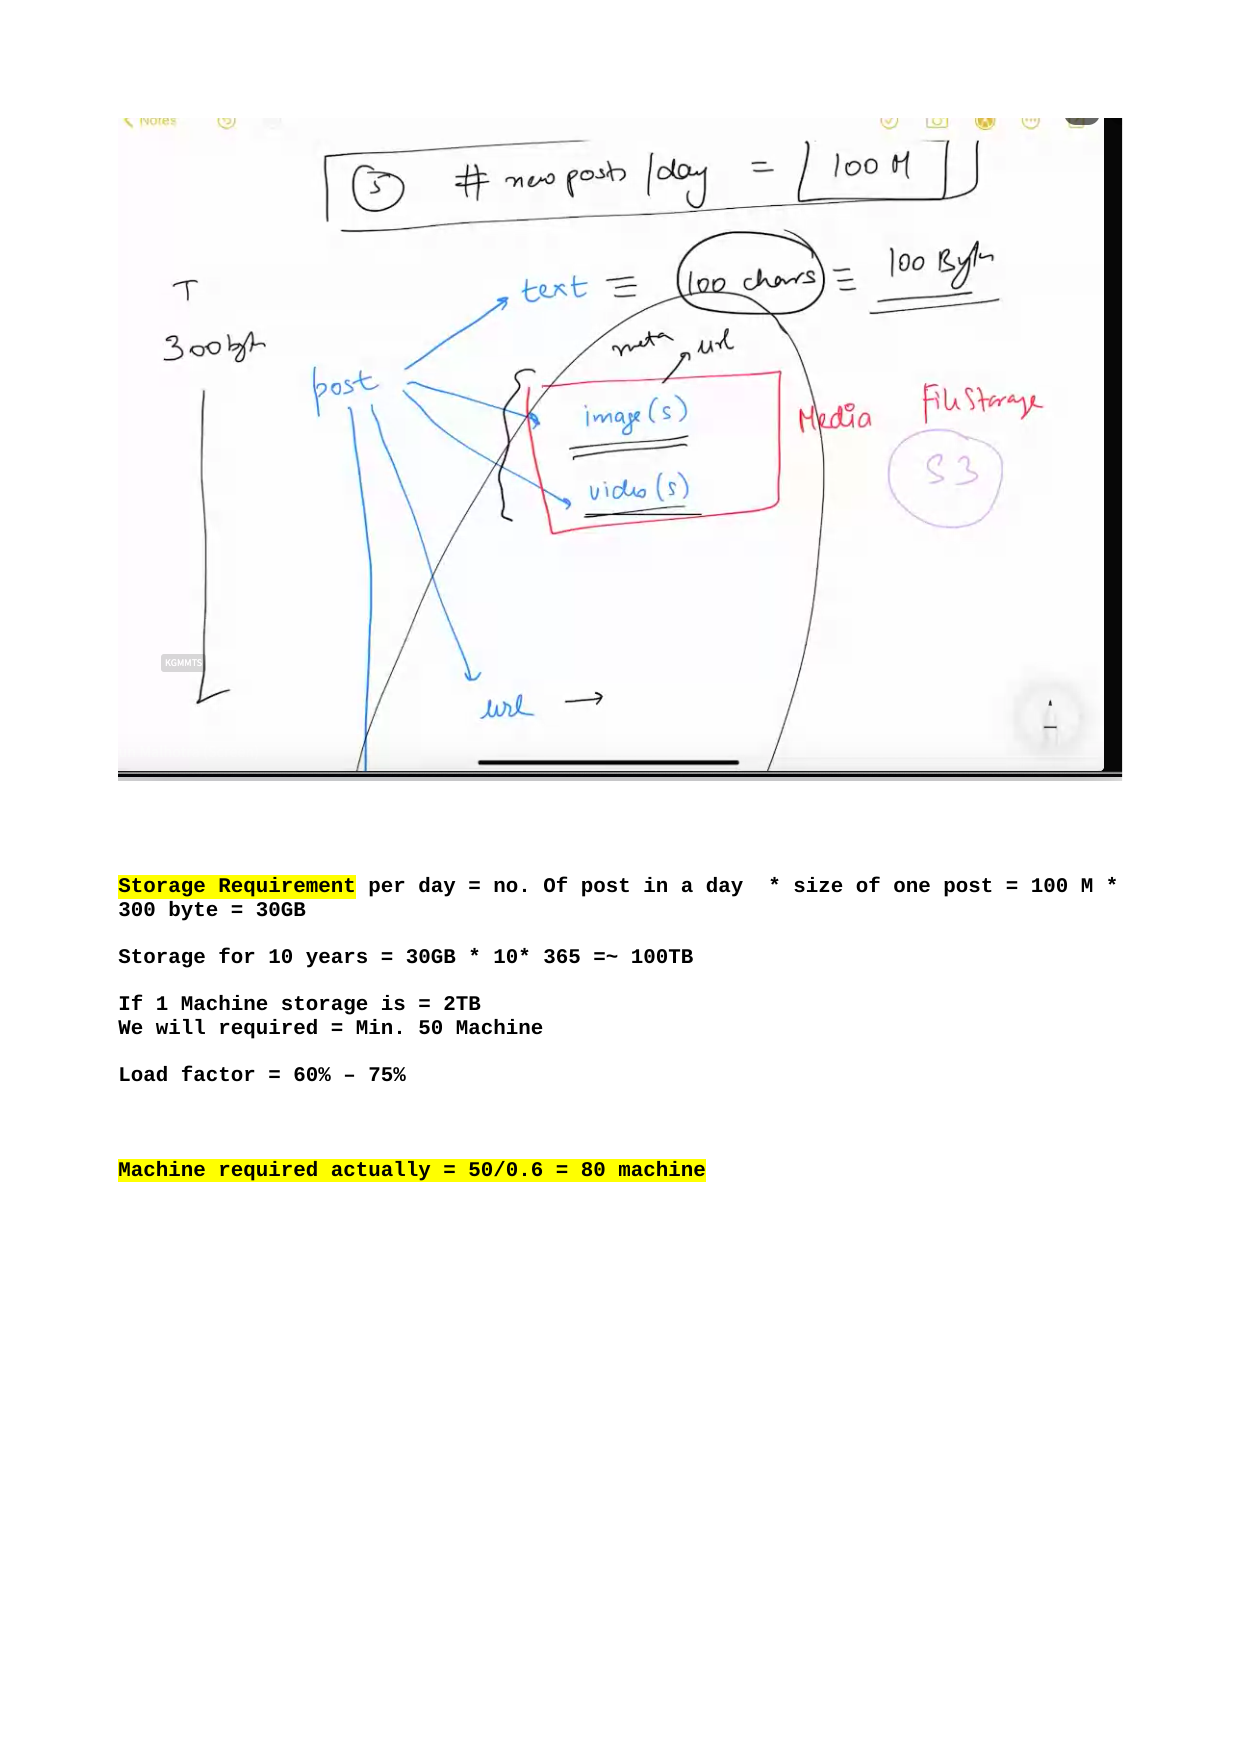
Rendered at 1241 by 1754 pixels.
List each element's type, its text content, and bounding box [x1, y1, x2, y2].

text Storage Requirement per day = no. Of post in a day * size of one post = 100 M * 300 byte = 30GB [118, 875, 1122, 922]
text If 1 Machine storage is = 2TB [118, 993, 1122, 1017]
text Machine required actually = 50/0.6 = 80 machine [118, 1159, 1122, 1182]
text Storage for 10 years = 30GB * 10* 365 =~ 100TB [118, 946, 1122, 969]
picture [118, 118, 1123, 781]
text Load factor = 60% – 75% [118, 1064, 1122, 1088]
text We will required = Min. 50 Machine [118, 1017, 1122, 1041]
